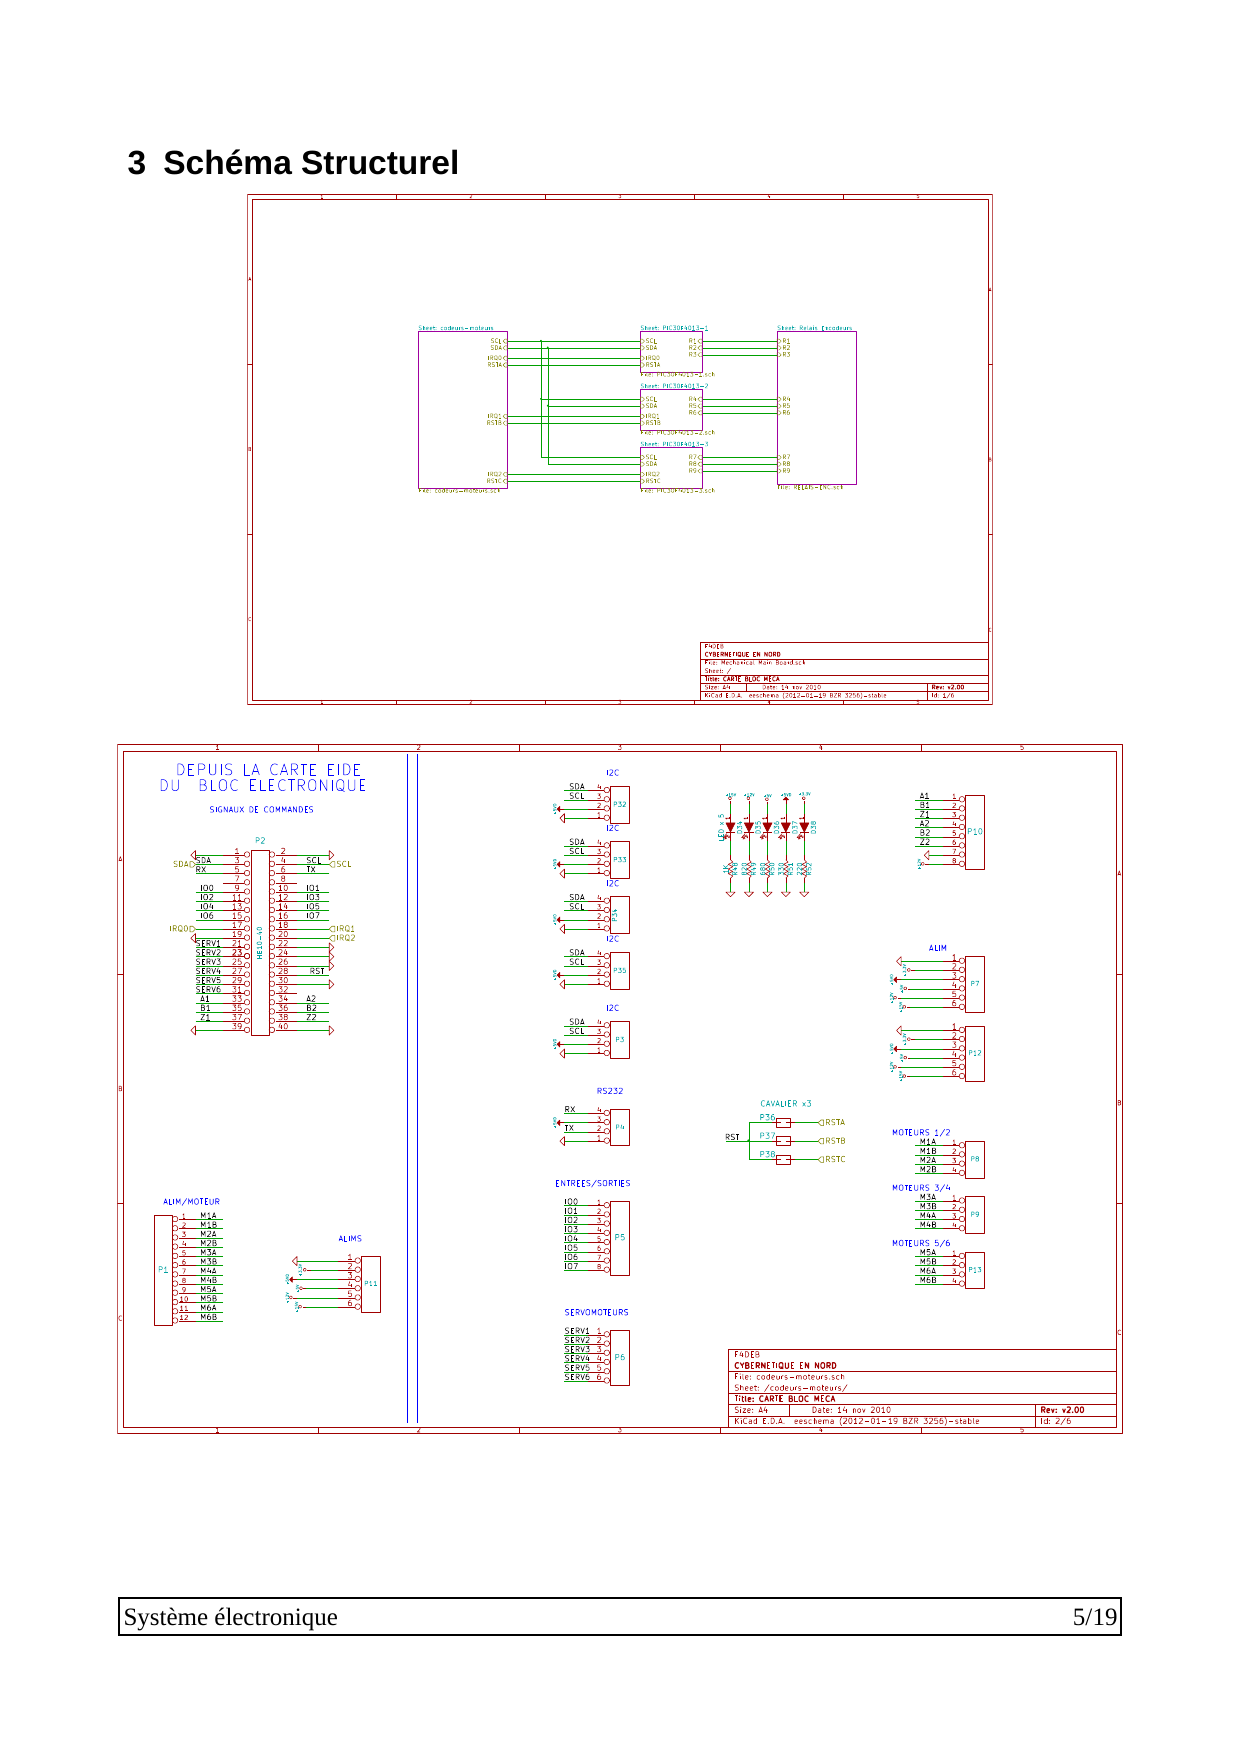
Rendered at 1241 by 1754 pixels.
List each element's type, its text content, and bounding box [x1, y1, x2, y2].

subtitle Schéma Structurel [118, 143, 1122, 182]
